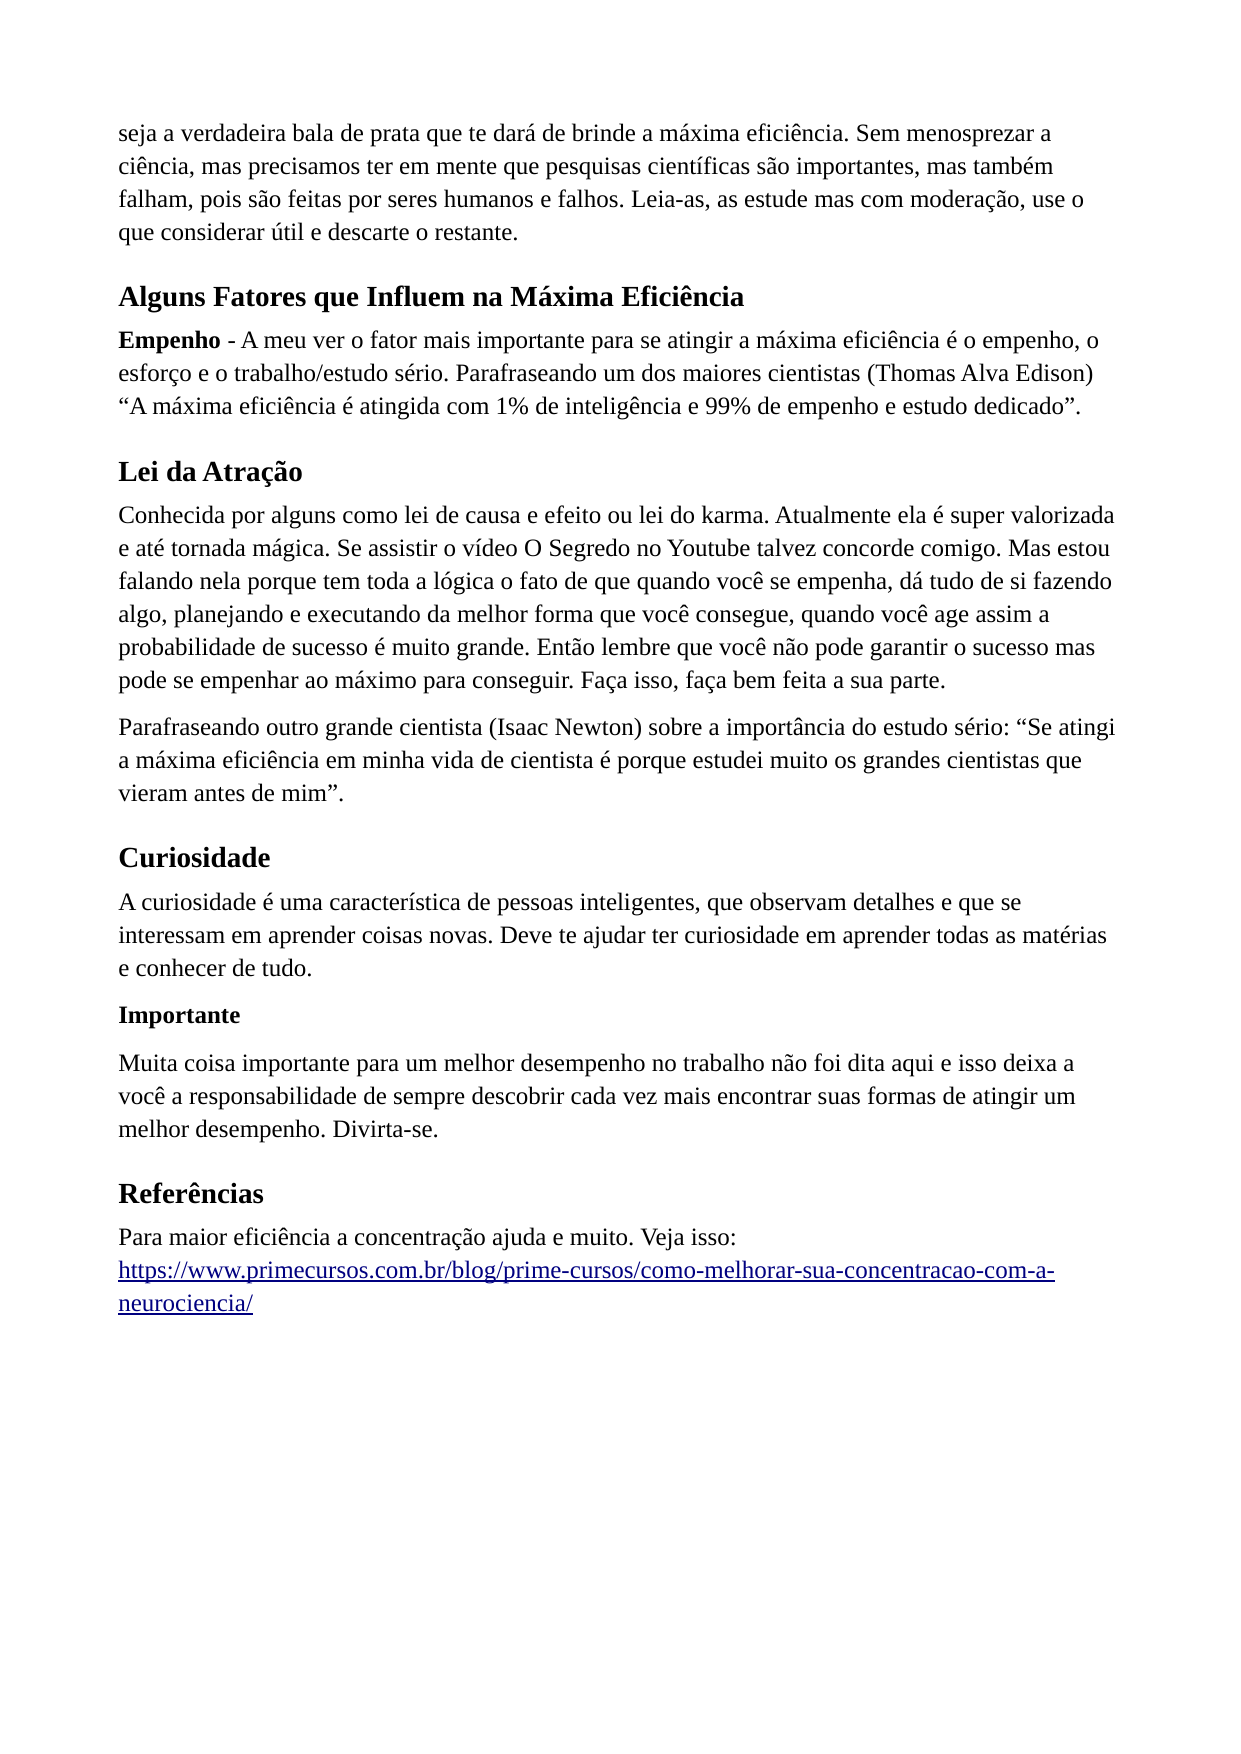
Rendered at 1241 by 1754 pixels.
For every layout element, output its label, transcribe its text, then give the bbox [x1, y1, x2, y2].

text Conhecida por alguns como lei de causa e efeito ou lei do karma. Atualmente ela é super valorizada e até tornada mágica. Se assistir o vídeo O Segredo no Youtube talvez concorde comigo. Mas estou falando nela porque tem toda a lógica o fato de que quando você se empenha, dá tudo de si fazendo algo, planejando e executando da melhor forma que você consegue, quando você age assim a probabilidade de sucesso é muito grande. Então lembre que você não pode garantir o sucesso mas pode se empenhar ao máximo para conseguir. Faça isso, faça bem feita a sua parte. [118, 500, 1122, 693]
text Importante [118, 1000, 1122, 1029]
text Empenho - A meu ver o fator mais importante para se atingir a máxima eficiência é o empenho, o esforço e o trabalho/estudo sério. Parafraseando um dos maiores cientistas (Thomas Alva Edison) “A máxima eficiência é atingida com 1% de inteligência e 99% de empenho e estudo dedicado”. [118, 325, 1122, 420]
subtitle Lei da Atração [118, 454, 1122, 487]
text seja a verdadeira bala de prata que te dará de brinde a máxima eficiência. Sem menosprezar a ciência, mas precisamos ter em mente que pesquisas científicas são importantes, mas também falham, pois são feitas por seres humanos e falhos. Leia-as, as estude mas com moderação, use o que considerar útil e descarte o restante. [118, 118, 1122, 246]
text A curiosidade é uma característica de pessoas inteligentes, que observam detalhes e que se interessam em aprender coisas novas. Deve te ajudar ter curiosidade em aprender todas as matérias e conhecer de tudo. [118, 887, 1122, 981]
subtitle Curiosidade [118, 841, 1122, 874]
text Muita coisa importante para um melhor desempenho no trabalho não foi dita aqui e isso deixa a você a responsabilidade de sempre descobrir cada vez mais encontrar suas formas de atingir um melhor desempenho. Divirta-se. [118, 1048, 1122, 1143]
text Parafraseando outro grande cientista (Isaac Newton) sobre a importância do estudo sério: “Se atingi a máxima eficiência em minha vida de cientista é porque estudei muito os grandes cientistas que vieram antes de mim”. [118, 712, 1122, 807]
subtitle Referências [118, 1176, 1122, 1210]
text Para maior eficiência a concentração ajuda e muito. Veja isso: https://www.primecursos.com.br/blog/prime-cursos/como-melhorar-sua-concentracao-com-a-neurociencia/ [118, 1222, 1122, 1317]
subtitle Alguns Fatores que Influem na Máxima Eficiência [118, 279, 1122, 313]
